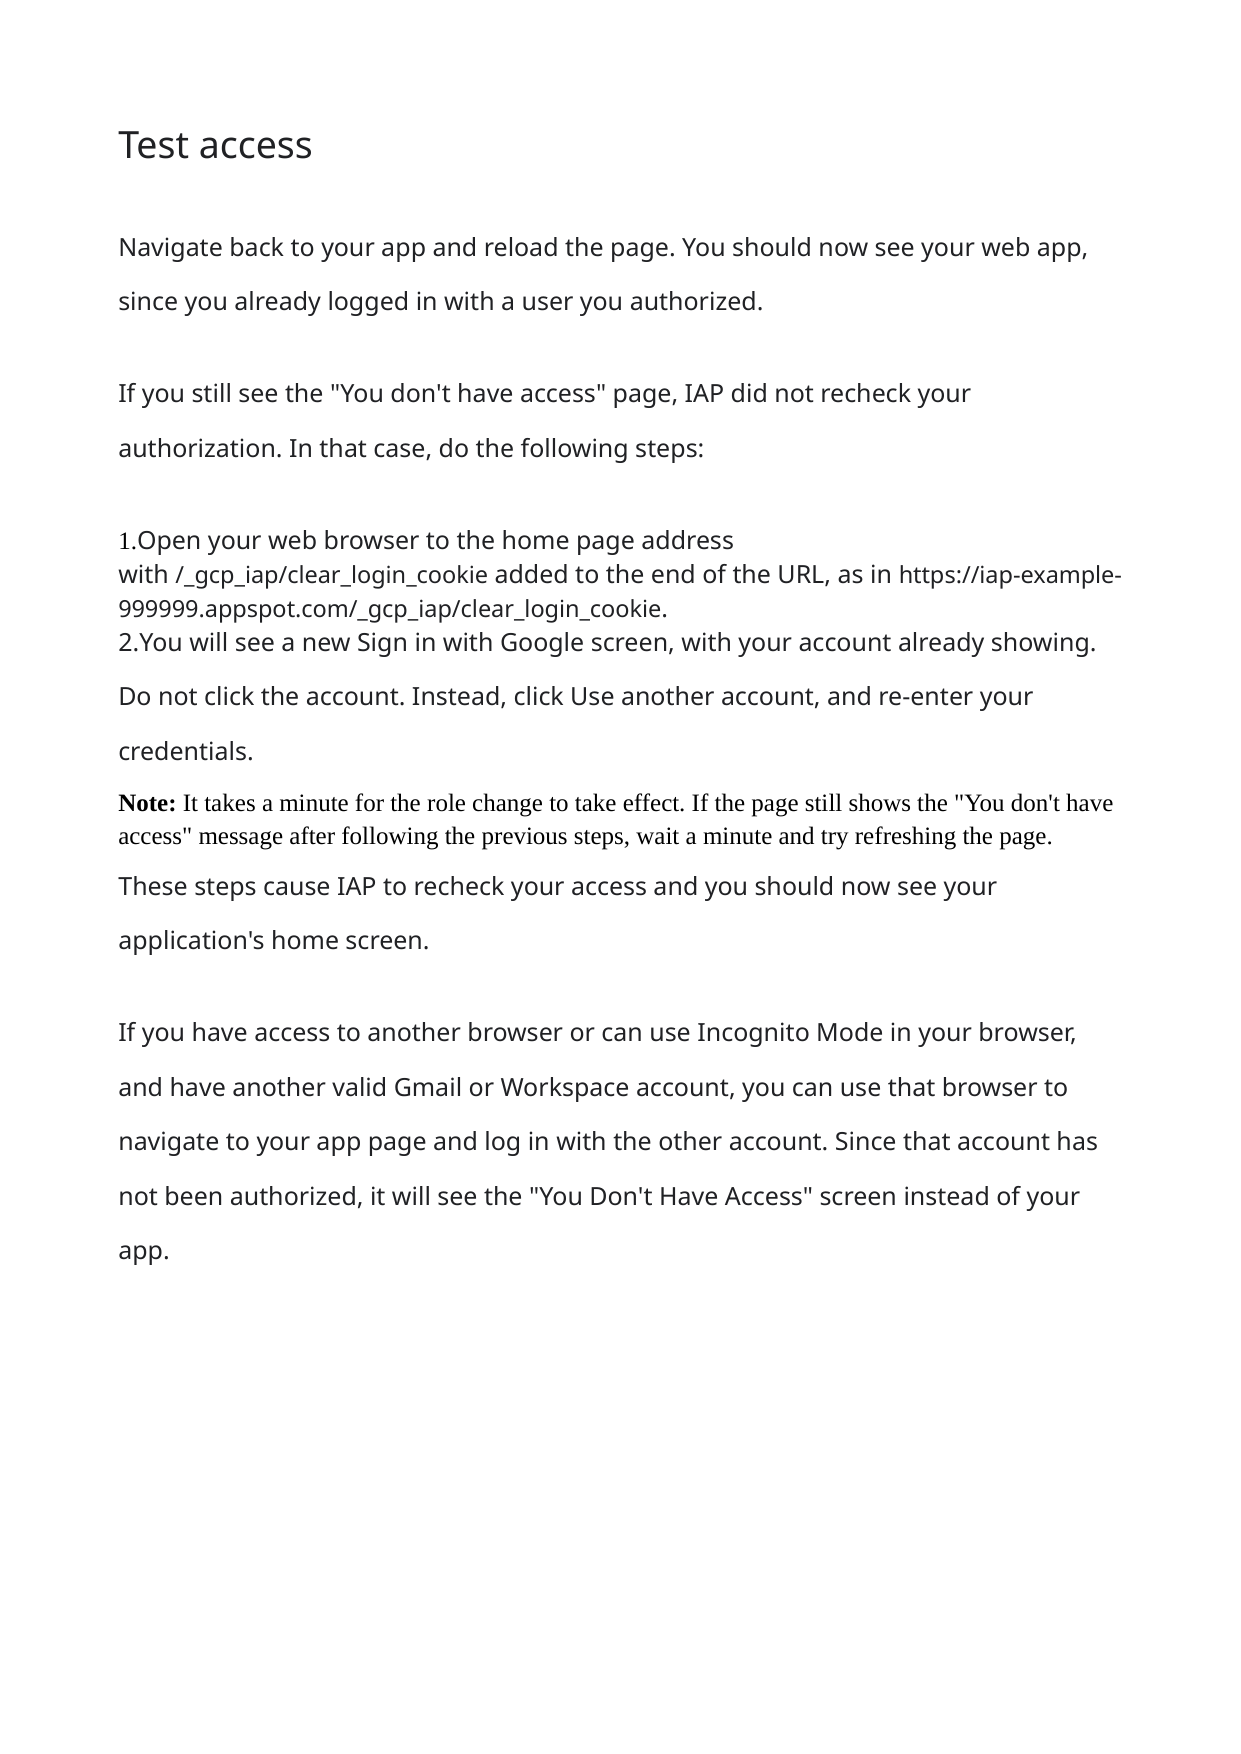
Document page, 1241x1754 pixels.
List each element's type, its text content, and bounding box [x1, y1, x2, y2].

text These steps cause IAP to recheck your access and you should now see your application's home screen. [118, 868, 1122, 957]
text If you have access to another browser or can use Incognito Mode in your browser, and have another valid Gmail or Workspace account, you can use that browser to navigate to your app page and log in with the other account. Since that account has not been authorized, it will see the "You Don't Have Access" screen instead of your app. [118, 1015, 1122, 1267]
text If you still see the "You don't have access" page, IAP did not recheck your authorization. In that case, do the following steps: [118, 376, 1122, 464]
text Navigate back to your app and reload the page. You should now see your web app, since you already logged in with a user you authorized. [118, 229, 1122, 318]
list Open your web browser to the home page address with /_gcp_iap/clear_login_cookie added to the end of the URL, as in https://iap-example-999999.appspot.com/_gcp_iap/clear_login_cookie. [118, 522, 1122, 624]
subtitle Test access [118, 118, 1122, 169]
list You will see a new Sign in with Google screen, with your account already showing. Do not click the account. Instead, click Use another account, and re-enter your credentials. [118, 624, 1122, 767]
text Note: It takes a minute for the role change to take effect. If the page still shows the "You don't have access" message after following the previous steps, wait a minute and try refreshing the page. [118, 788, 1122, 850]
